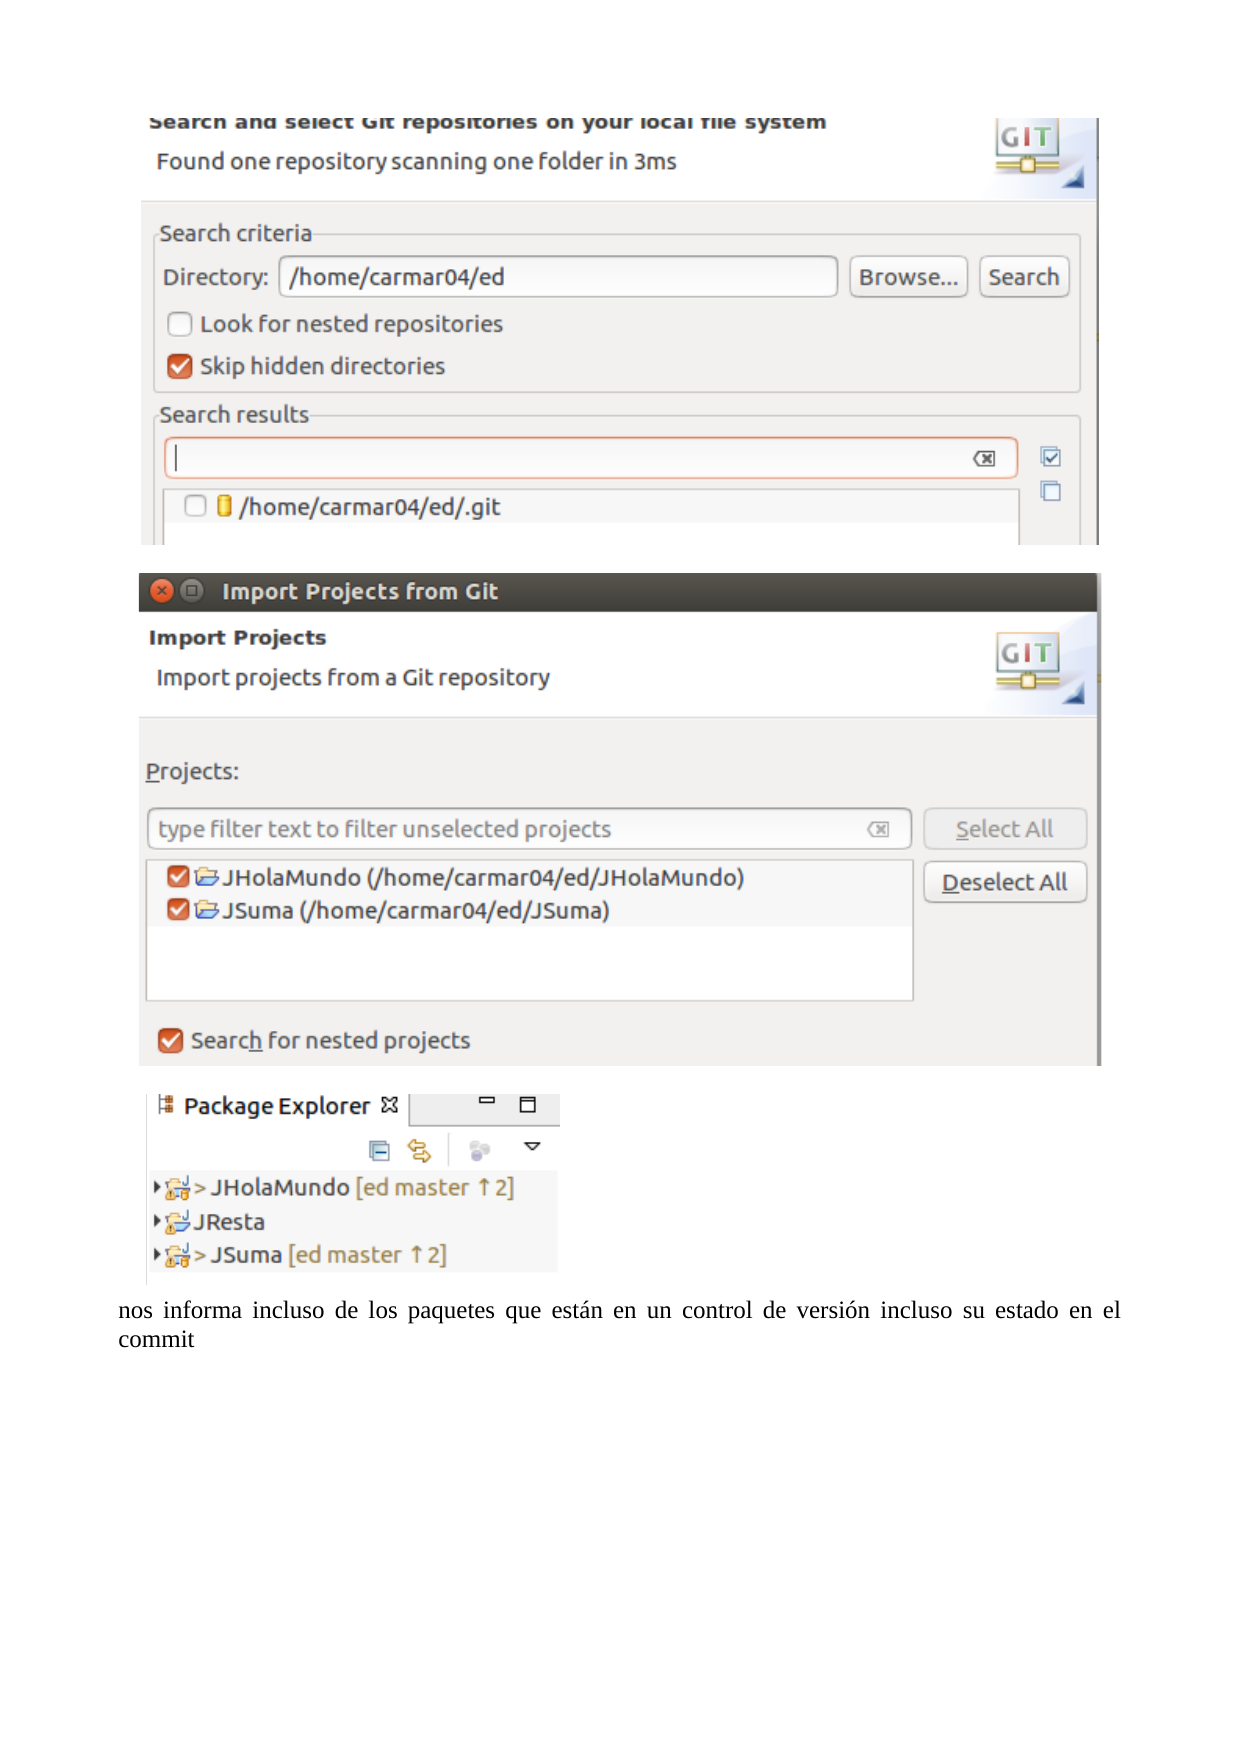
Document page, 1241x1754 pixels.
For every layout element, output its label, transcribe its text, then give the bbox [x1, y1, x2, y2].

picture [141, 118, 1099, 545]
picture [138, 573, 1102, 1066]
picture [146, 1094, 560, 1285]
text nos informa incluso de los paquetes que están en un control de versión incluso su estado en el commit [118, 1296, 1122, 1353]
